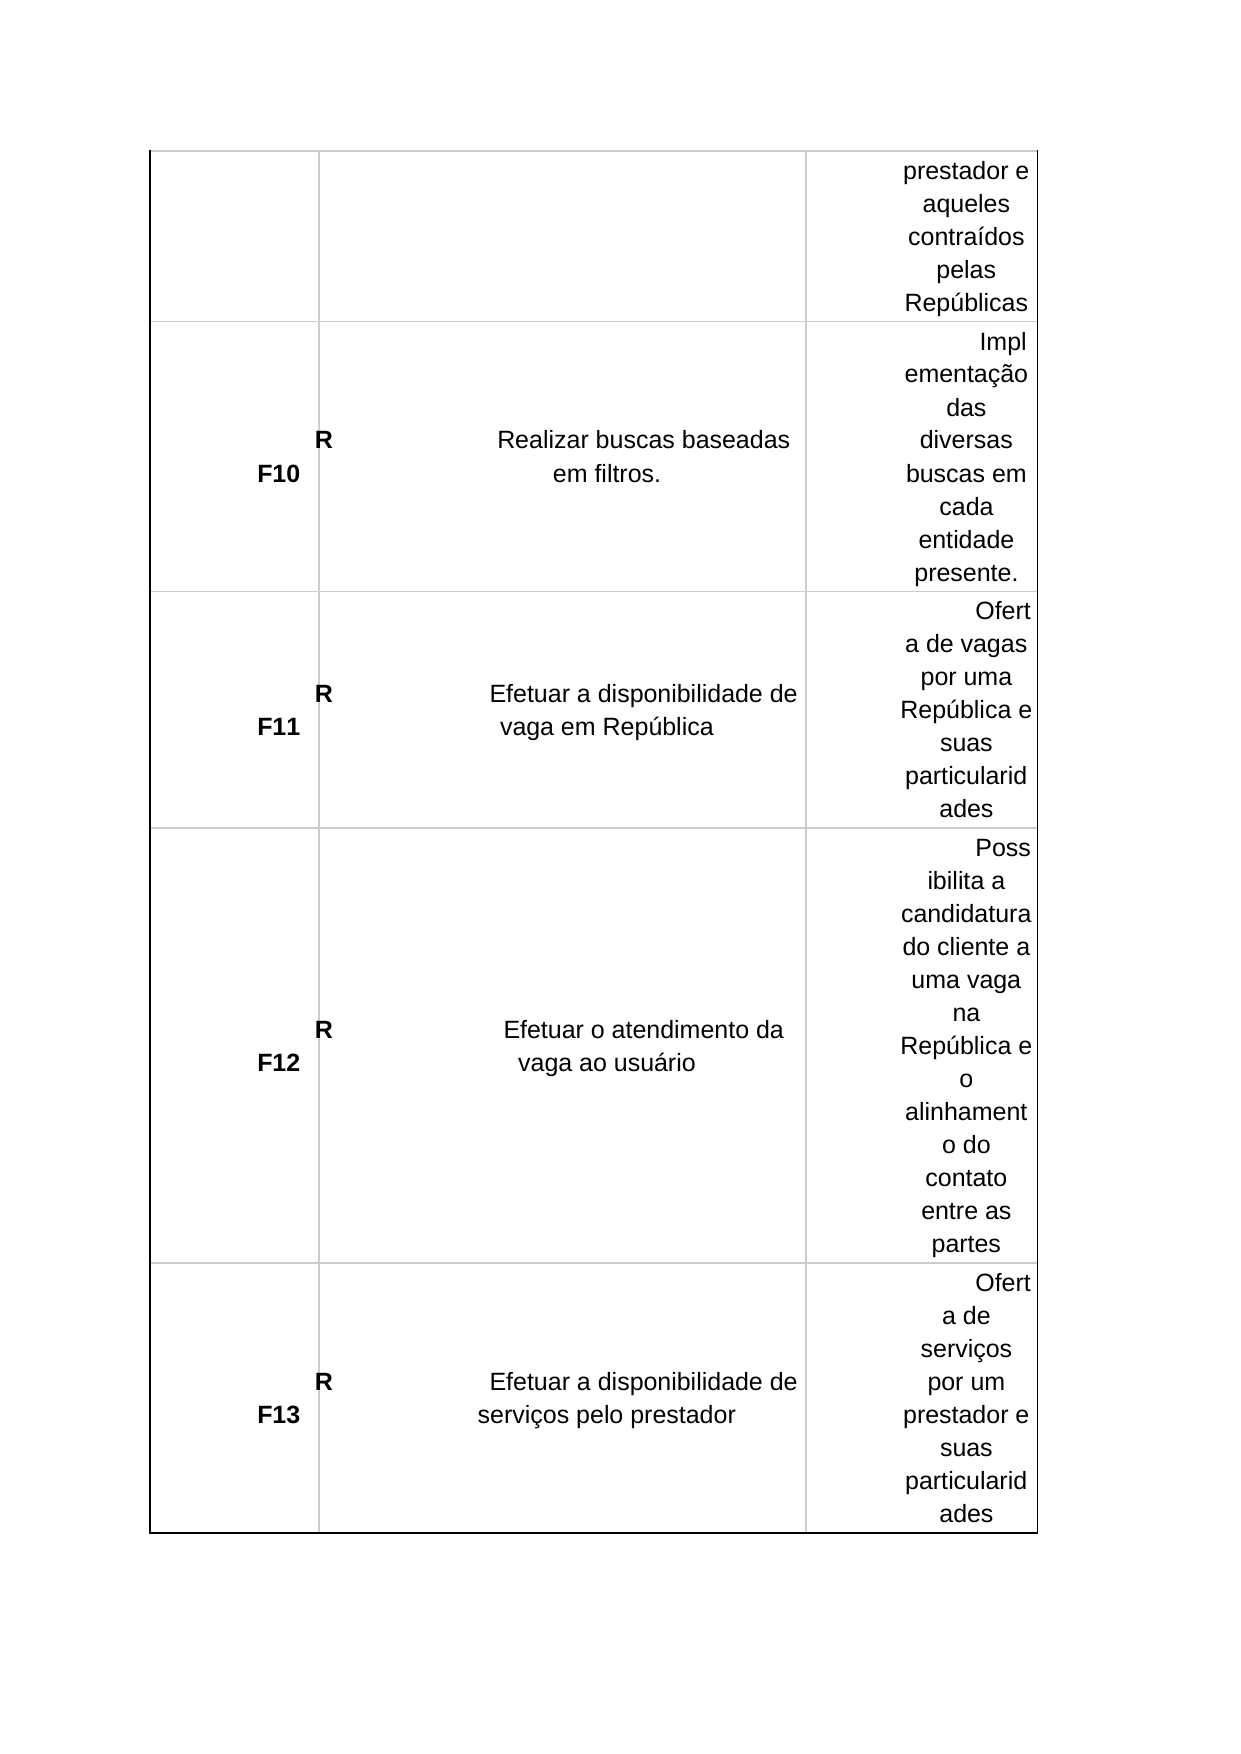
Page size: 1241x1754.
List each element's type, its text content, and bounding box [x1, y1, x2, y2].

table_cell Implementação das diversas buscas em cada entidade presente. [807, 322, 1037, 591]
table_cell Emitir relação de serviços [320, 152, 805, 321]
table_cell RF12 [151, 829, 318, 1262]
table_cell RF09 [151, 152, 318, 321]
table_cell Efetuar a disponibilidade de serviços pelo prestador [320, 1264, 805, 1532]
table_cell RF10 [151, 322, 318, 591]
table_cell Oferta de serviços por um prestador e suas particularidades [807, 1264, 1037, 1532]
table_cell RF11 [151, 592, 318, 827]
table_cell prestador e aqueles contraídos pelas Repúblicas [807, 152, 1037, 321]
table_cell Possibilita a candidatura do cliente a uma vaga na República e o alinhamento do contato entre as partes [807, 829, 1037, 1262]
table_cell Efetuar o atendimento da vaga ao usuário [320, 829, 805, 1262]
table_cell Realizar buscas baseadas em filtros. [320, 322, 805, 591]
table_cell RF13 [151, 1264, 318, 1532]
table_cell Efetuar a disponibilidade de vaga em República [320, 592, 805, 827]
table_cell Oferta de vagas por uma República e suas particularidades [807, 592, 1037, 827]
